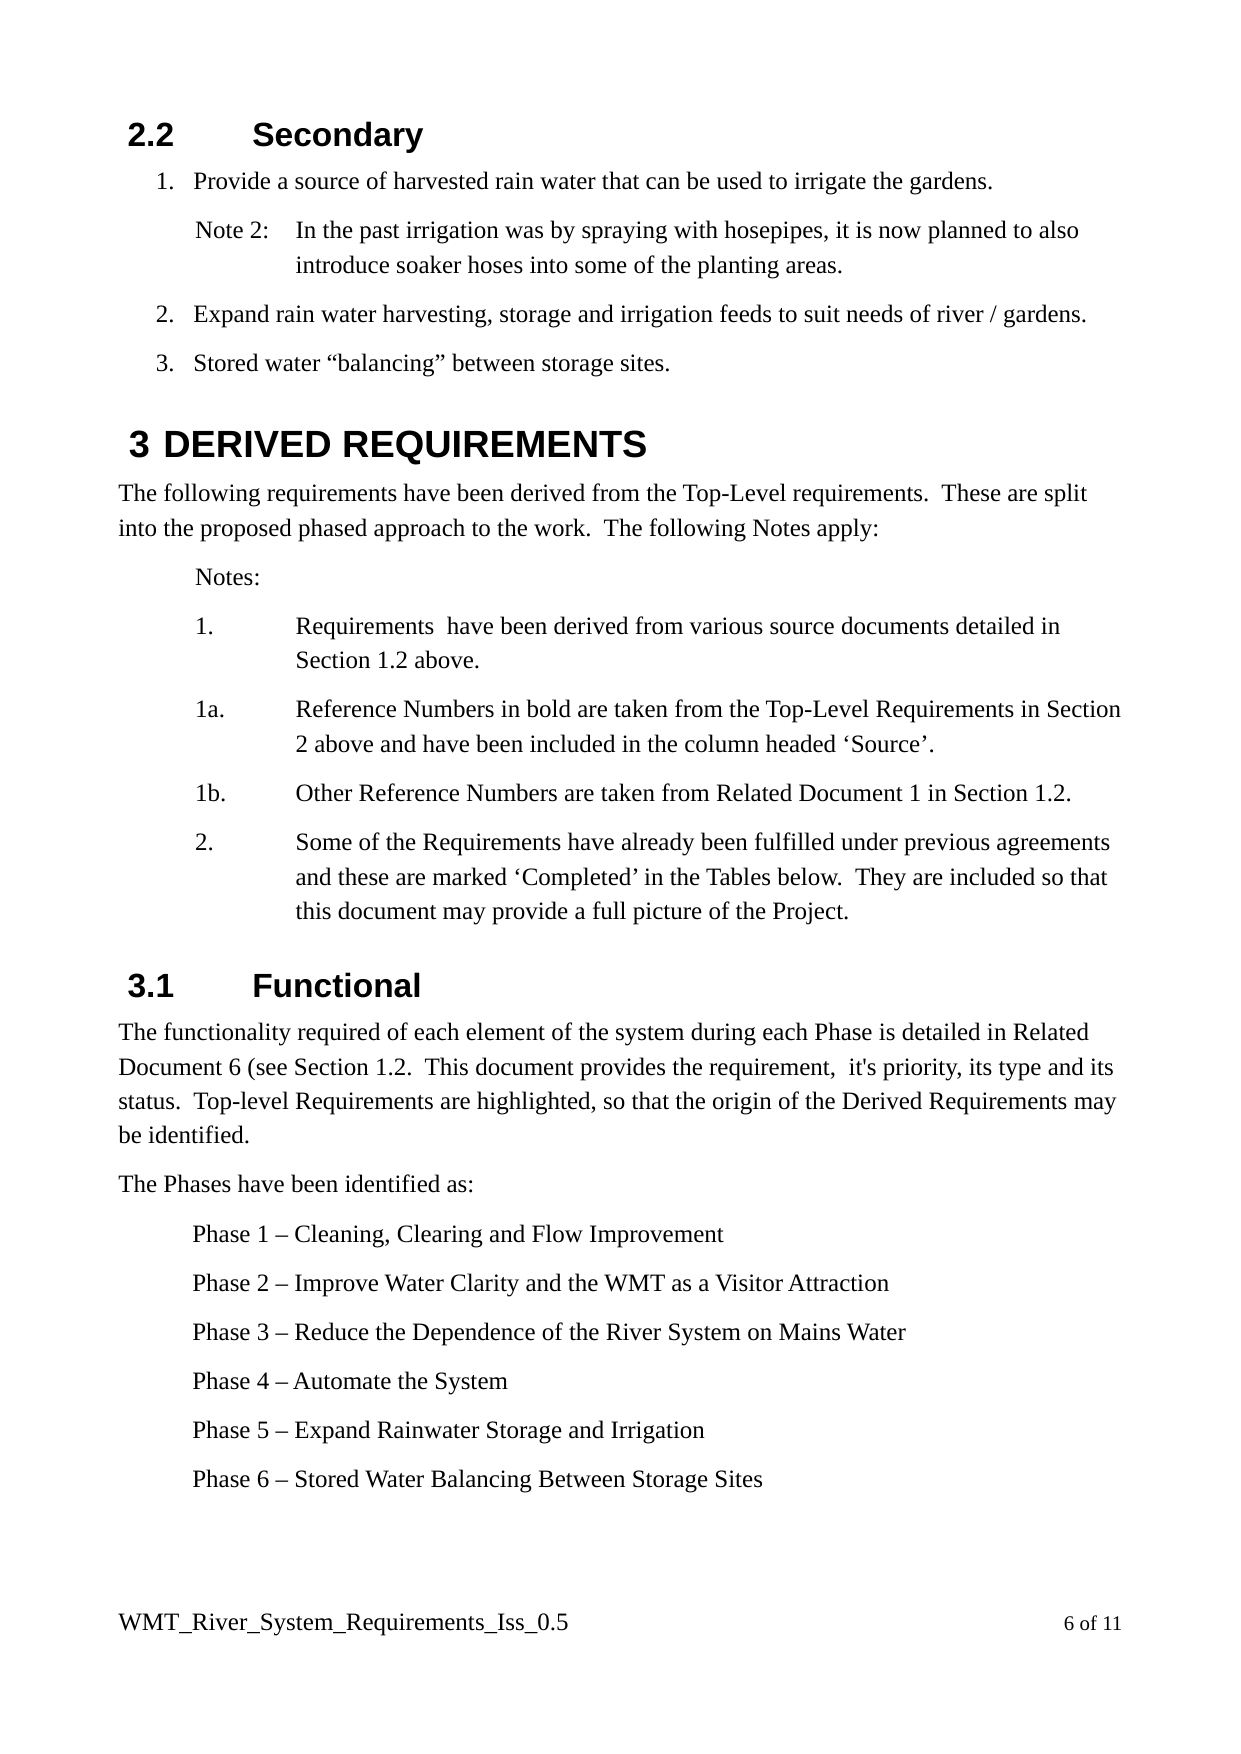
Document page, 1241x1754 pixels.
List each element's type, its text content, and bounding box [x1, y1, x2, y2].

text 1. Requirements have been derived from various source documents detailed in Section 1.2 above. [195, 611, 1122, 674]
text Phase 4 – Automate the System [192, 1366, 1122, 1394]
text The following requirements have been derived from the Top-Level requirements. These are split into the proposed phased approach to the work. The following Notes apply: [118, 478, 1122, 542]
subtitle DERIVED REQUIREMENTS [118, 422, 1122, 466]
text Note 2: In the past irrigation was by spraying with hosepipes, it is now planned to also introduce soaker hoses into some of the planting areas. [195, 216, 1122, 279]
subtitle Functional [118, 966, 1122, 1004]
text Phase 2 – Improve Water Clarity and the WMT as a Visitor Attraction [192, 1268, 1122, 1296]
text Phase 3 – Reduce the Dependence of the River System on Mains Water [192, 1317, 1122, 1346]
text Phase 1 – Cleaning, Clearing and Flow Improvement [192, 1219, 1122, 1247]
subtitle Secondary [118, 115, 1122, 154]
text The functionality required of each element of the system during each Phase is detailed in Related Document 6 (see Section 1.2. This document provides the requirement, it's priority, its type and its status. Top-level Requirements are highlighted, so that the origin of the Derived Requirements may be identified. [118, 1017, 1122, 1149]
list Expand rain water harvesting, storage and irrigation feeds to suit needs of river / gardens. [156, 299, 1122, 328]
text 1a. Reference Numbers in bold are taken from the Top-Level Requirements in Section 2 above and have been included in the column headed ‘Source’. [195, 694, 1122, 758]
text Phase 6 – Stored Water Balancing Between Storage Sites [192, 1464, 1122, 1493]
text Notes: [195, 562, 1122, 591]
text The Phases have been identified as: [118, 1169, 1122, 1198]
list Stored water “balancing” between storage sites. [156, 348, 1122, 377]
text 1b. Other Reference Numbers are taken from Related Document 1 in Section 1.2. [195, 778, 1122, 807]
text Phase 5 – Expand Rainwater Storage and Irrigation [192, 1415, 1122, 1444]
text 2. Some of the Requirements have already been fulfilled under previous agreements and these are marked ‘Completed’ in the Tables below. They are included so that this document may provide a full picture of the Project. [195, 827, 1122, 925]
list Provide a source of harvested rain water that can be used to irrigate the gardens. [156, 166, 1122, 195]
